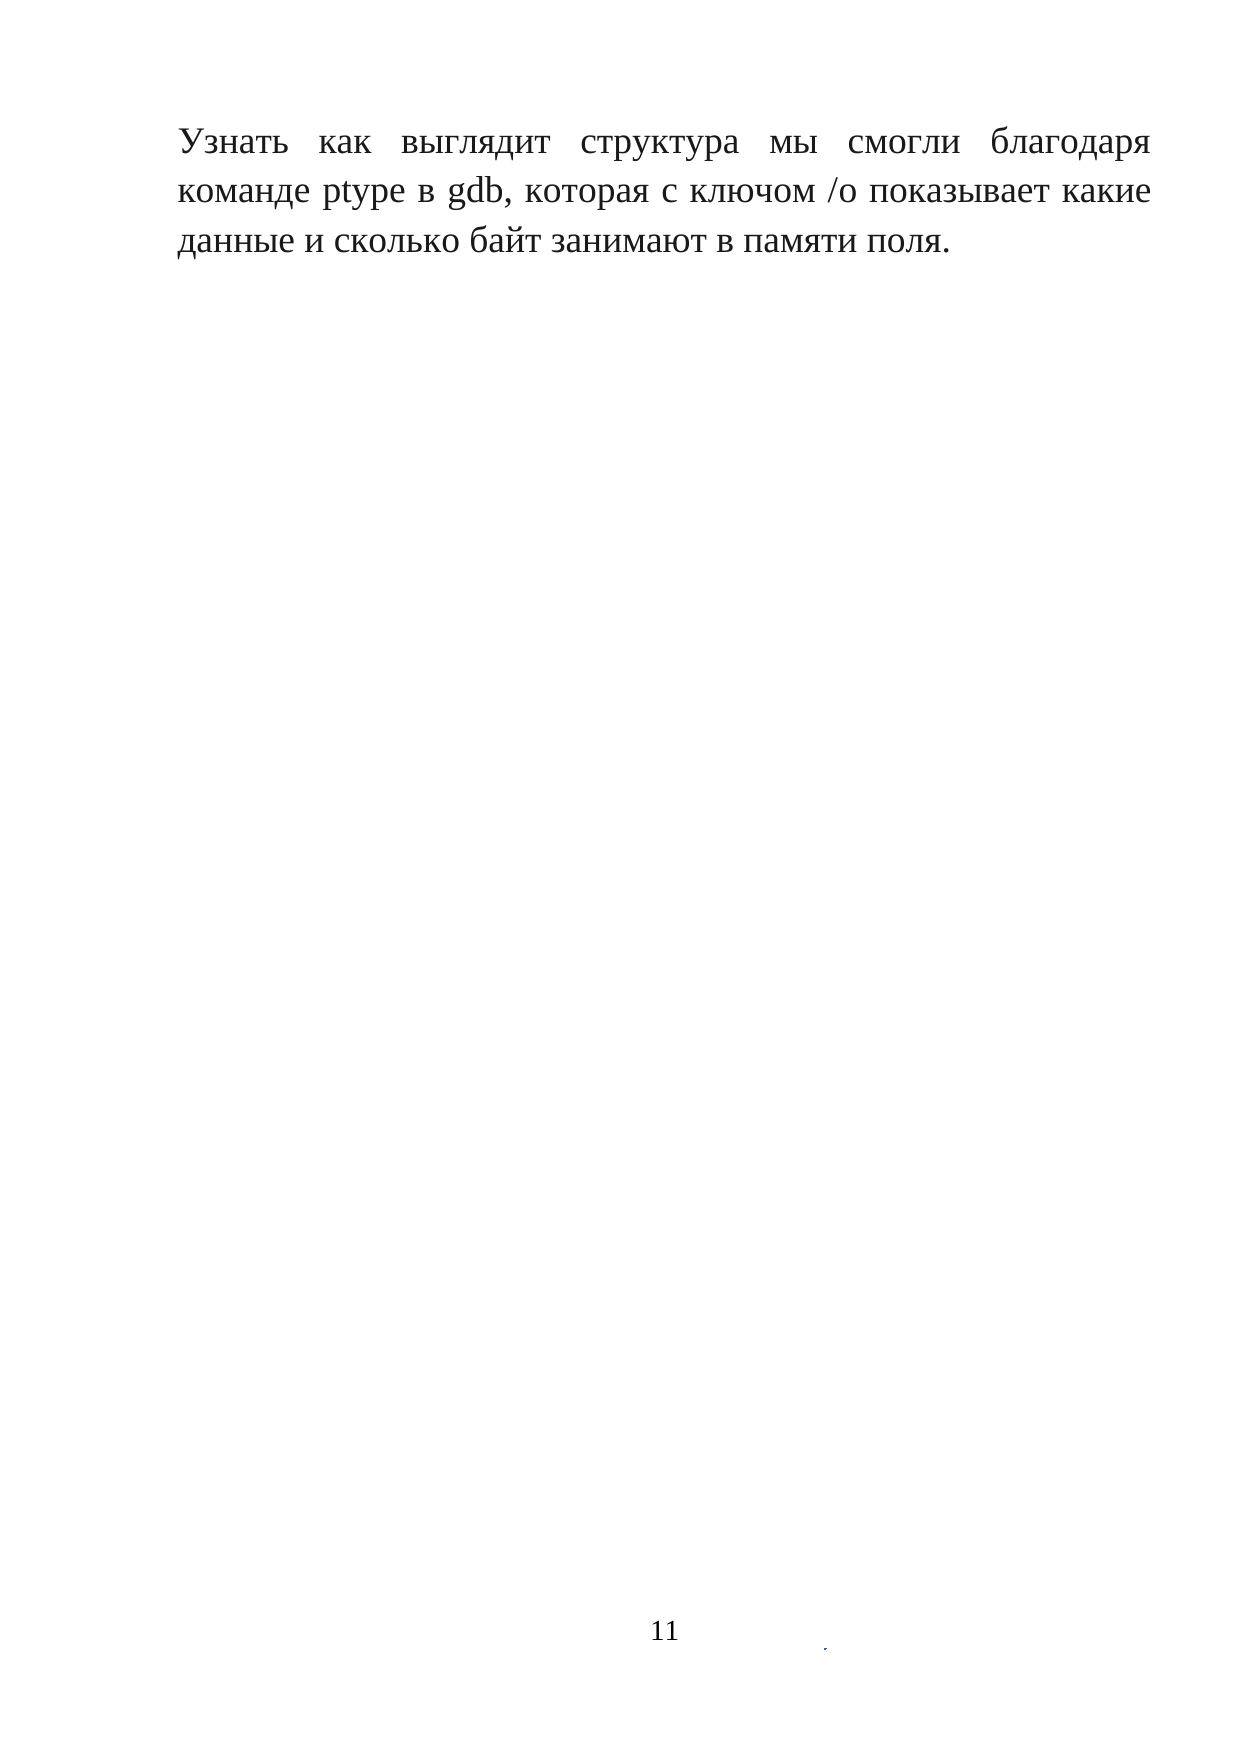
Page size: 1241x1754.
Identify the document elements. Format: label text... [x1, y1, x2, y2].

text Узнать как выглядит структура мы смогли благодаря команде ptype в gdb, которая с ключом /o показывает какие данные и сколько байт занимают в памяти поля. [177, 118, 1152, 260]
